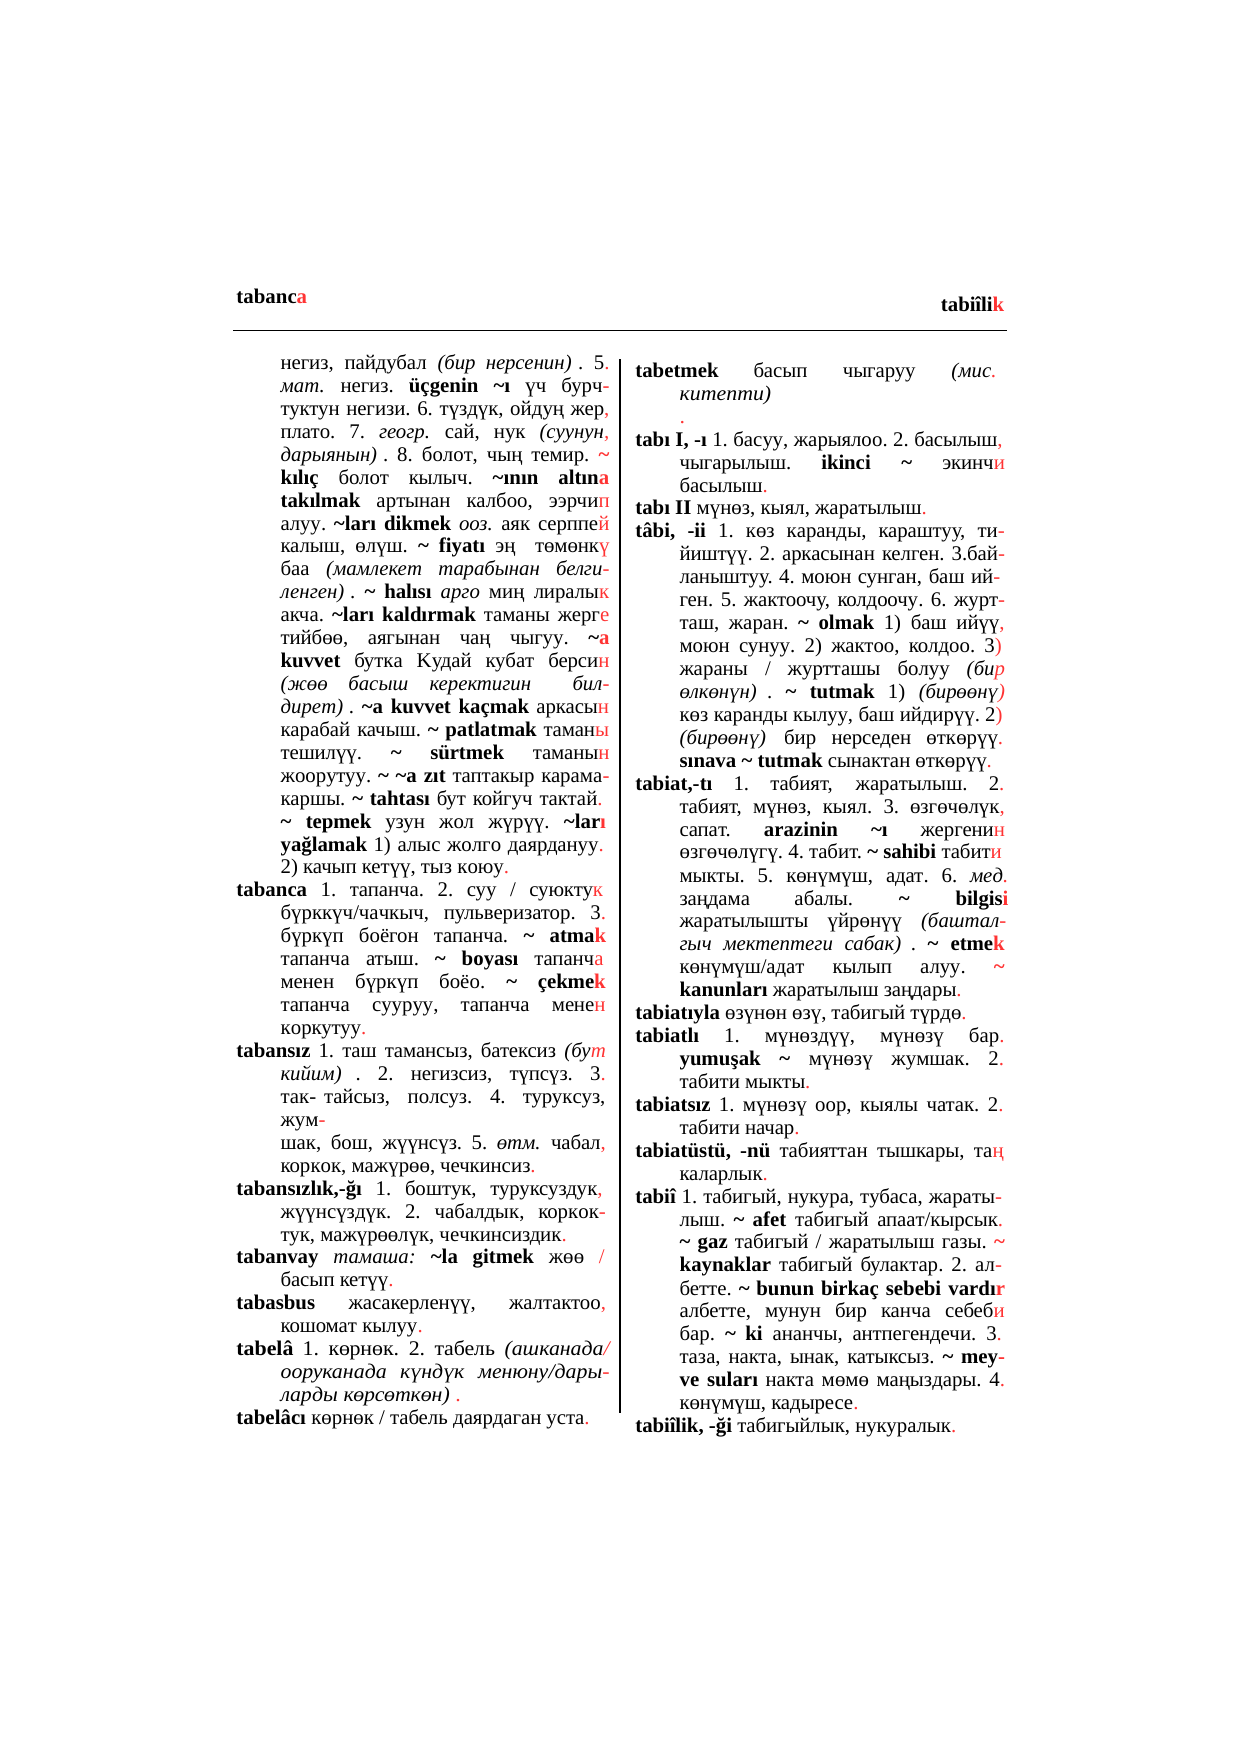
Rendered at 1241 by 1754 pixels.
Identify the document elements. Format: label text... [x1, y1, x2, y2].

text tabiatıyla өзүнөн өзү, табигый түрдө. [635, 1001, 1038, 1024]
text tabiat,-tı 1. табият, жаратылыш. 2. [635, 772, 1065, 795]
text ген. 5. жактоочу, колдоочу. 6. журт- таш, жаран. ~ olmak 1) баш ийүү, моюн сунуу. 2) жактоо, колдоо. 3) [679, 588, 1005, 657]
text yumuşak ~ мүнөзү жумшак. 2. [679, 1047, 1005, 1070]
text гыч мектептеги сабак) . ~ etmek көнүмүш/адат кылып алуу. ~ kanunları жаратылыш заңдары. [679, 932, 1004, 1001]
text лыш. ~ afet табигый апаат/кырсык. [679, 1208, 1005, 1231]
text мыкты. 5. көнүмүш, адат. 6. мед. заңдама абалы. ~ bilgisi жаратылышты үйрөнүү (баштал- [679, 864, 1008, 932]
text таза, накта, ынак, катыксыз. ~ mey- ve suları накта мөмө маңыздары. 4. көнүмүш, кадыресе. [679, 1345, 1005, 1414]
text шак, бош, жүүнсүз. 5. өтм. чабал, коркок, мажүрөө, чечкинсиз. [280, 1131, 606, 1177]
text жараны / журтташы болуу (бир өлкөнүн) . ~ tutmak 1) (бирөөнү) көз каранды кылуу, баш ийдирүү. 2) [679, 657, 1005, 726]
text табити начар. [679, 1116, 801, 1139]
text tabanca 1. тапанча. 2. суу / суюктук [236, 878, 609, 901]
text китепти) . [679, 382, 781, 428]
text жүүнсүздүк. 2. чабалдык, коркок- тук, мажүрөөлүк, чечкинсиздик. [280, 1200, 606, 1246]
text басып кетүү. [280, 1268, 395, 1291]
text табият, мүнөз, кыял. 3. өзгөчөлүк, сапат. arazinin ~ı жергенин өзгөчөлүгү. 4. табит. ~ sahibi табити [679, 795, 1005, 863]
text tabelâcı көрнөк / табель даярдаган уста. [236, 1406, 609, 1429]
text tabı I, -ı 1. басуу, жарыялоо. 2. басылыш, [635, 428, 1065, 451]
text tabansız 1. таш тамансыз, батексиз (бут кийим) . 2. негизсиз, түпсүз. 3. так- тайсыз, полсуз. 4. туруксуз, жум- [236, 1039, 606, 1131]
text tâbi, -ii 1. көз каранды, караштуу, ти- йиштүү. 2. аркасынан келген. 3.бай- ланыштуу. 4. моюн сунган, баш ий- [635, 519, 1005, 588]
text менен бүркүп боёо. ~ çekmek тапанча сууруу, тапанча менен коркутуу. [280, 970, 606, 1039]
text tabansızlık,-ğı 1. боштук, туруксуздук, [236, 1177, 609, 1199]
text tabiîlik, -ği табигыйлык, нукуралык. [635, 1414, 1065, 1437]
text бетте. ~ bunun birkaç sebebi vardır албетте, мунун бир канча себеби бар. ~ ki ананчы, антпегендечи. 3. [679, 1277, 1005, 1345]
text tabasbus жасакерленүү, жалтактоо, кошомат кылуу. [236, 1291, 606, 1337]
text tabiîlik [941, 292, 1065, 316]
text бүрккүч/чачкыч, пульверизатор. 3. бүркүп боёгон тапанча. ~ atmak тапанча атыш. ~ boyası тапанча [280, 901, 606, 970]
text чыгарылыш. ikinci ~ экинчи басылыш. [679, 451, 1005, 497]
text (бирөөнү) бир нерседен өткөрүү. [679, 726, 1005, 749]
text tabiatlı 1. мүнөздүү, мүнөзү бар. [635, 1024, 1065, 1047]
text tabelâ 1. көрнөк. 2. табель (ашканада/ ооруканада күндүк менюну/дары- ларды көрсөткөн) . [236, 1337, 609, 1406]
text sınava ~ tutmak сынактан өткөрүү. [679, 749, 993, 772]
text tabetmek басып чыгаруу (мис. [635, 358, 1065, 382]
text 2) качып кетүү, тыз коюу. [280, 856, 512, 878]
text негиз, пайдубал (бир нерсенин) . 5. мат. негиз. üçgenin ~ı үч бурч- туктун негизи. 6. түздүк, ойдуң жер, плато. 7. геогр. сай, нук (суунун, дарыянын) . 8. болот, чың темир. ~ kılıç болот кылыч. ~ının altına takılmak артынан калбоо, ээрчип алуу. ~ları dikmek ооз. аяк серппей калыш, өлүш. ~ fiyatı эң төмөнкү баа (мамлекет тарабынан белги- ленген) . ~ halısı арго миң лиралык акча. ~ları kaldırmak таманы жерге тийбөө, аягынан чаң чыгуу. ~a kuvvet бутка Kудай кубат берсин (жөө басыш керектигин бил- дирет) . ~a kuvvet kaçmak аркасын карабай качыш. ~ patlatmak таманы тешилүү. ~ sürtmek таманын жоорутуу. ~ ~a zıt таптакыр карама- каршы. ~ tahtası бут койгуч тактай. [280, 350, 609, 809]
text tabiatüstü, -nü табияттан тышкары, таң каларлык. [635, 1139, 1005, 1185]
text tabı II мүнөз, кыял, жаратылыш. [635, 497, 1065, 519]
text tabiî 1. табигый, нукура, тубаса, жараты- [635, 1185, 1038, 1208]
text ~ tepmek узун жол жүрүү. ~ları yağlamak 1) алыс жолго даярдануу. [280, 810, 606, 856]
text tabanca [236, 284, 307, 308]
text табити мыкты. [679, 1070, 811, 1093]
text tabiatsız 1. мүнөзү оор, кыялы чатак. 2. [635, 1093, 1065, 1116]
text ~ gaz табигый / жаратылыш газы. ~ kaynaklar табигый булактар. 2. ал- [679, 1231, 1005, 1276]
text tabanvay тамаша: ~la gitmek жөө / [236, 1246, 609, 1268]
